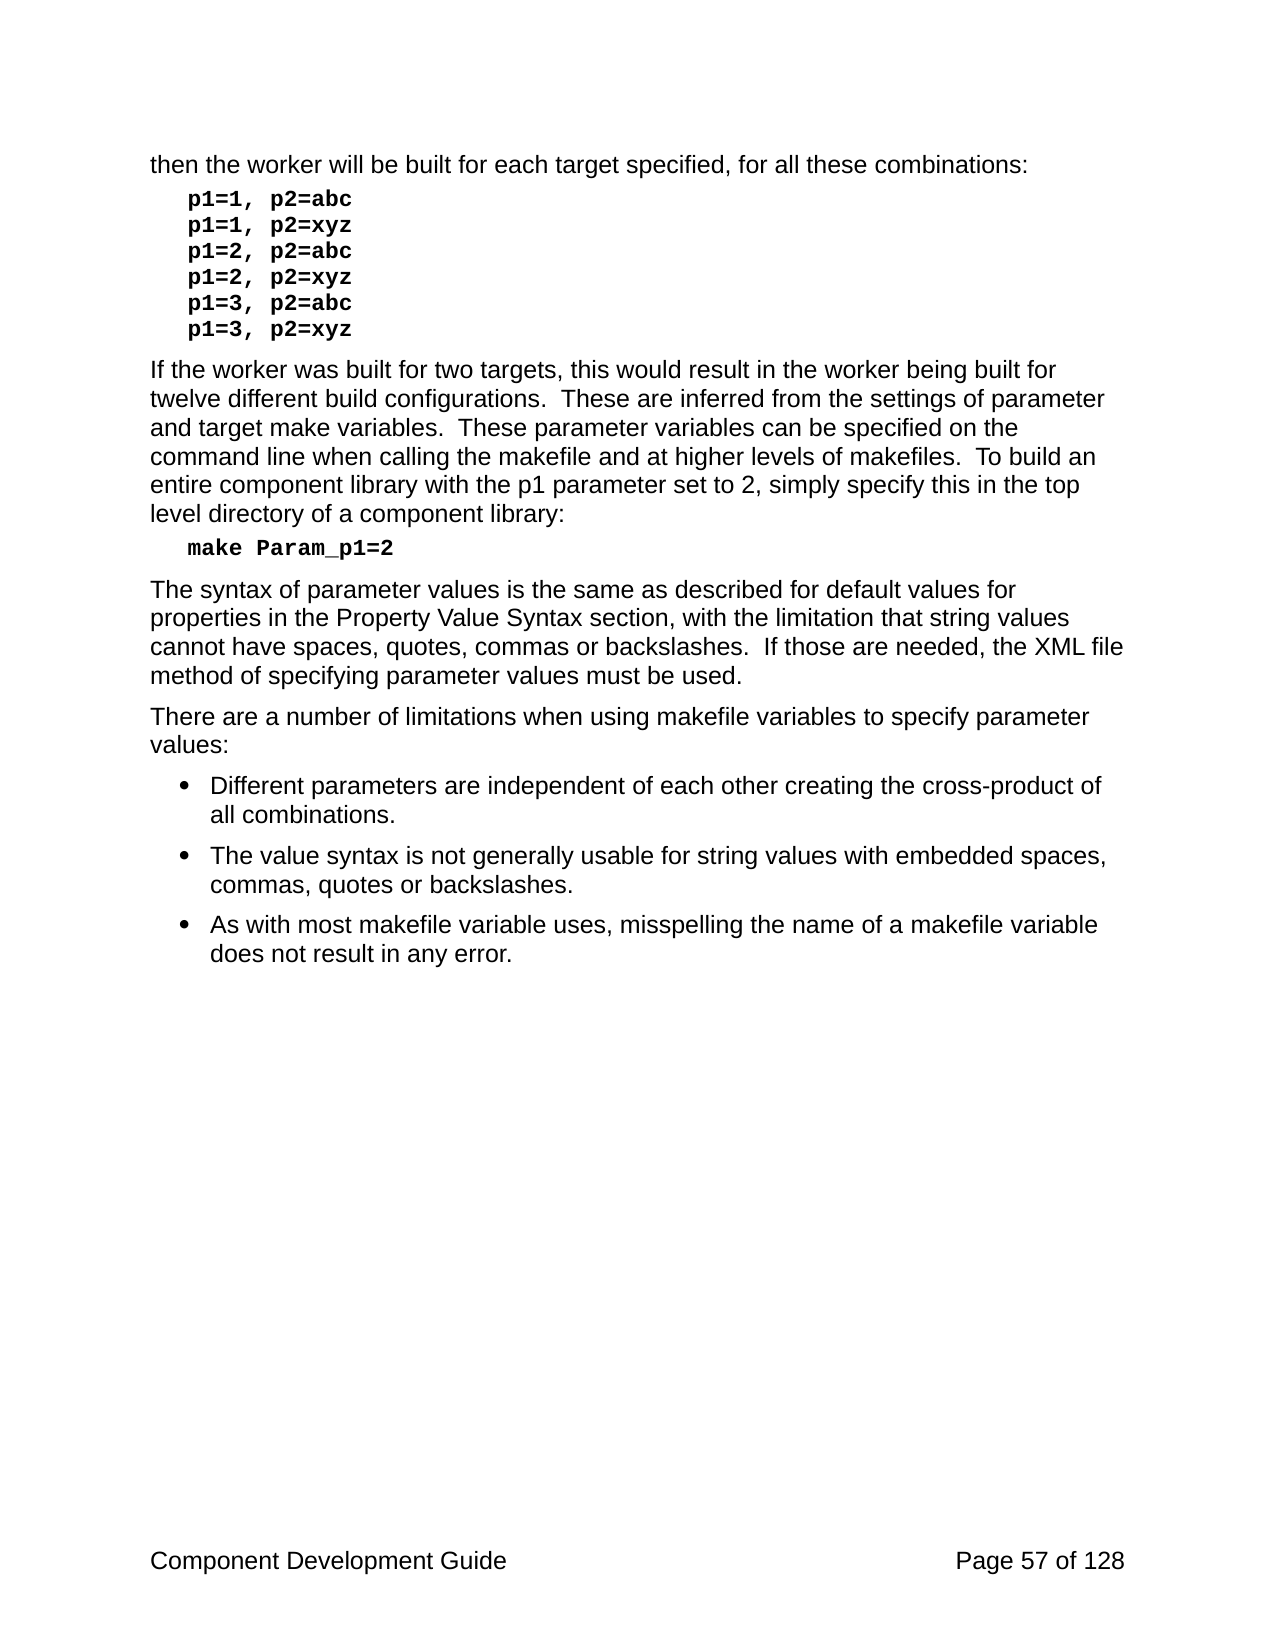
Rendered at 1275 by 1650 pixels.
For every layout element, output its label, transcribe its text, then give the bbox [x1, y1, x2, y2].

list The value syntax is not generally usable for string values with embedded spaces, commas, quotes or backslashes. [180, 841, 1125, 898]
text If the worker was built for two targets, this would result in the worker being built for twelve different build configurations. These are inferred from the settings of parameter and target make variables. These parameter variables can be specified on the command line when calling the makefile and at higher levels of makefiles. To build an entire component library with the p1 parameter set to 2, simply specify this in the top level directory of a component library: [150, 355, 1125, 528]
list As with most makefile variable uses, misspelling the name of a makefile variable does not result in any error. [180, 910, 1125, 968]
text p1=1, p2=abc p1=1, p2=xyz p1=2, p2=abc p1=2, p2=xyz p1=3, p2=abc p1=3, p2=xyz [187, 188, 1125, 343]
list Different parameters are independent of each other creating the cross-product of all combinations. [180, 771, 1125, 829]
text There are a number of limitations when using makefile variables to specify parameter values: [150, 702, 1125, 759]
text then the worker will be built for each target specified, for all these combinations: [150, 150, 1125, 179]
text The syntax of parameter values is the same as described for default values for properties in the Property Value Syntax section, with the limitation that string values cannot have spaces, quotes, commas or backslashes. If those are needed, the XML file method of specifying parameter values must be used. [150, 575, 1125, 690]
text make Param_p1=2 [187, 537, 1125, 563]
